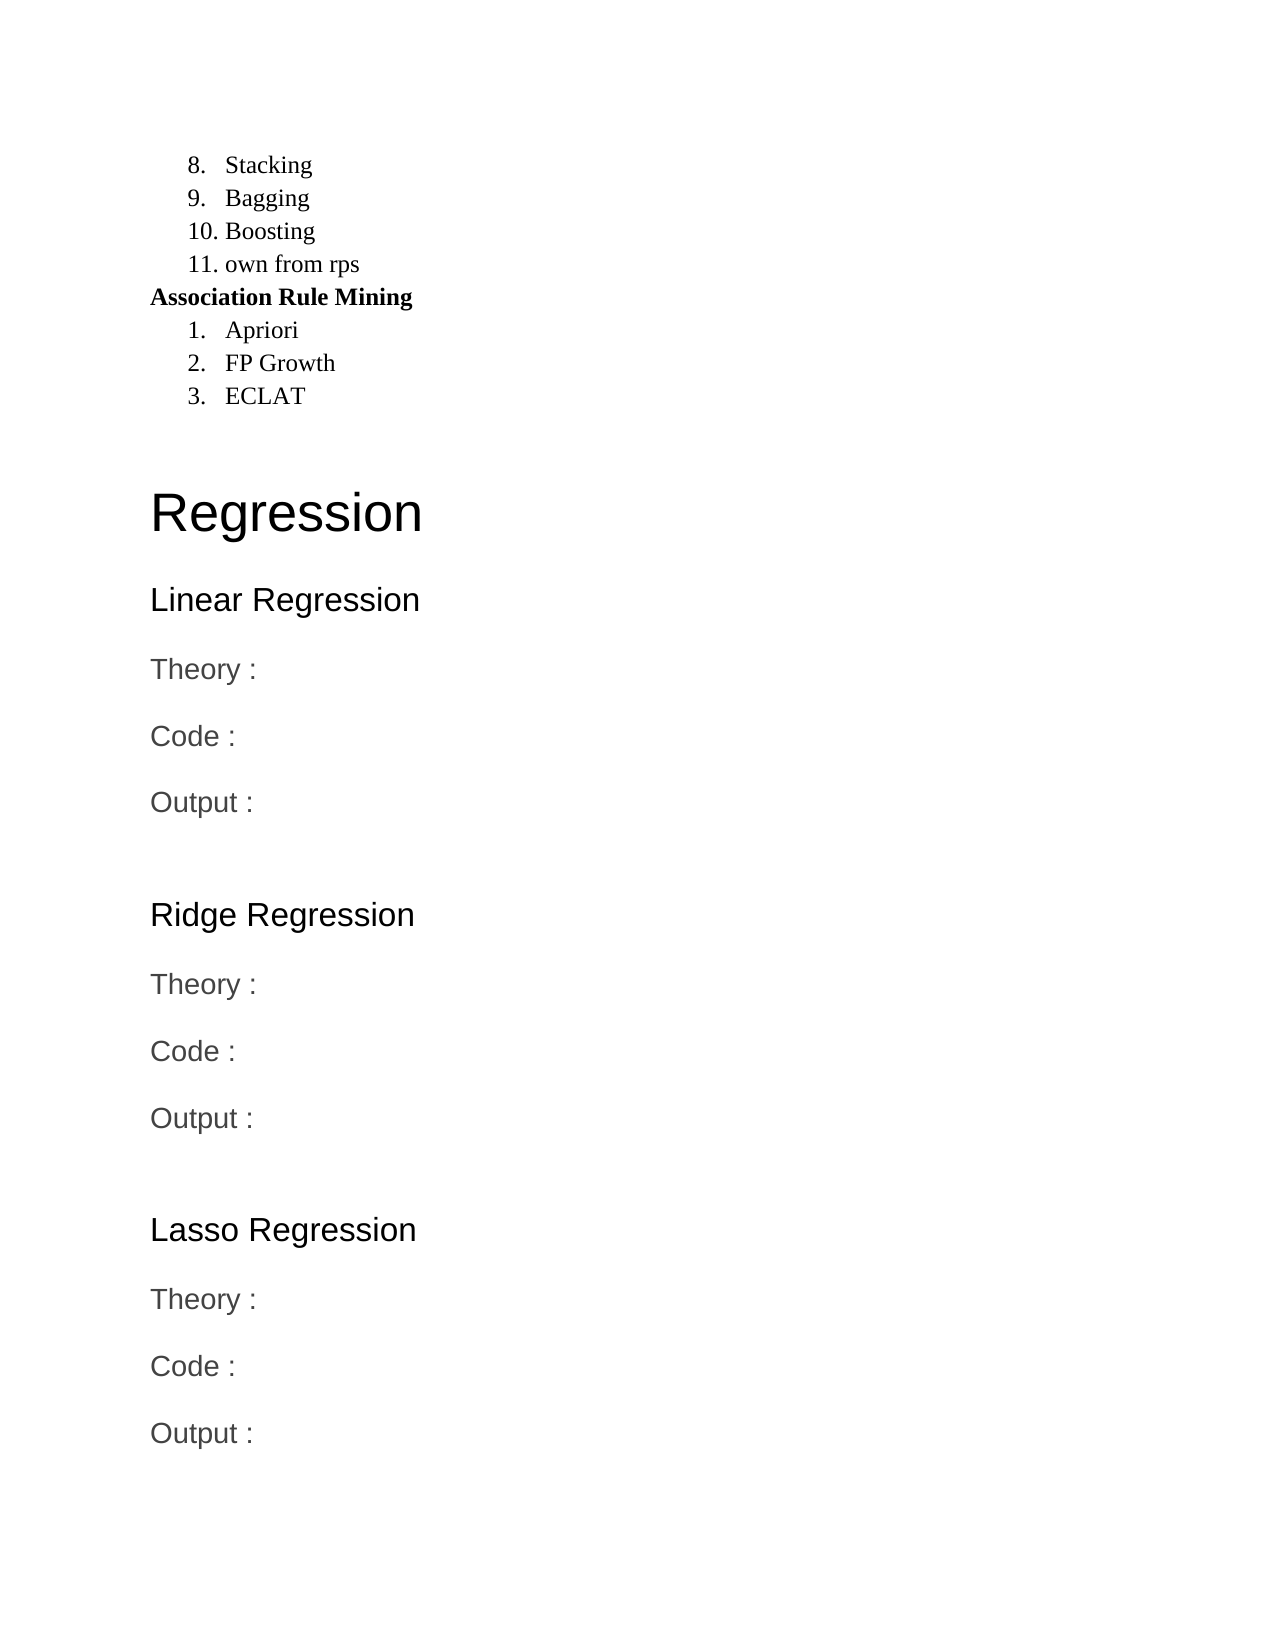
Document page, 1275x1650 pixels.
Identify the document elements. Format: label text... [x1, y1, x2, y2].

subtitle Theory : [150, 652, 1125, 685]
list ECLAT [187, 381, 1125, 410]
subtitle Code : [150, 1034, 1125, 1067]
subtitle Output : [150, 1416, 1125, 1449]
subtitle Lasso Regression [150, 1210, 1125, 1249]
subtitle Output : [150, 1101, 1125, 1134]
list Stacking [187, 150, 1125, 179]
subtitle Theory : [150, 967, 1125, 1000]
list Apriori [187, 315, 1125, 344]
subtitle Ridge Regression [150, 895, 1125, 933]
list Bagging [187, 183, 1125, 212]
list FP Growth [187, 348, 1125, 377]
list Boosting [187, 216, 1125, 245]
subtitle Theory : [150, 1282, 1125, 1316]
subtitle Code : [150, 719, 1125, 752]
text Association Rule Mining [150, 282, 1125, 311]
title Regression [150, 480, 1125, 542]
subtitle Output : [150, 786, 1125, 819]
subtitle Code : [150, 1349, 1125, 1382]
list own from rps [187, 249, 1125, 278]
subtitle Linear Regression [150, 580, 1125, 618]
